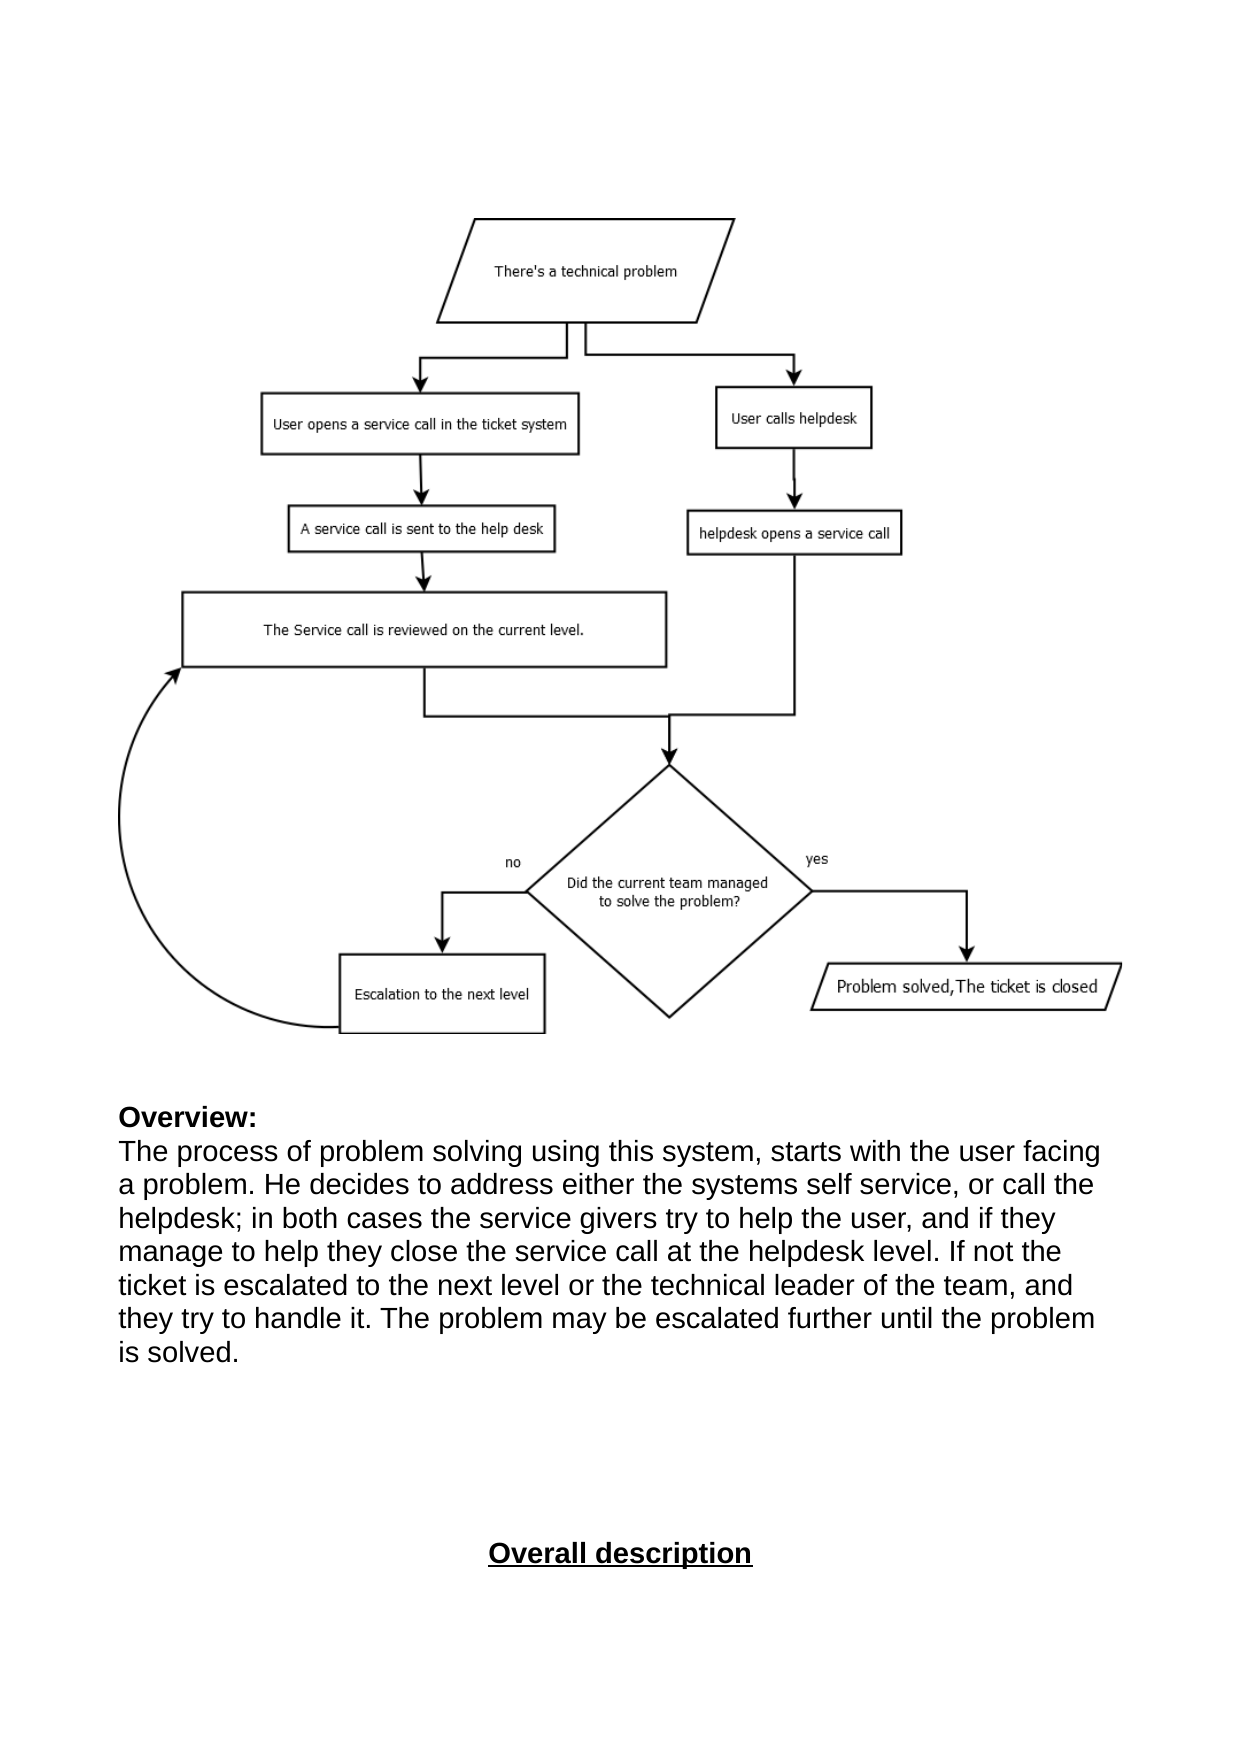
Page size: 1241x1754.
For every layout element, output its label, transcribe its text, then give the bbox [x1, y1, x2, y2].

text Overall description [118, 1536, 1122, 1570]
text The process of problem solving using this system, starts with the user facing a problem. He decides to address either the systems self service, or call the helpdesk; in both cases the service givers try to help the user, and if they manage to help they close the service call at the helpdesk level. If not the ticket is escalated to the next level or the technical leader of the team, and they try to handle it. The problem may be escalated further until the problem is solved. [118, 1134, 1122, 1369]
text Overview: [118, 1100, 1122, 1134]
